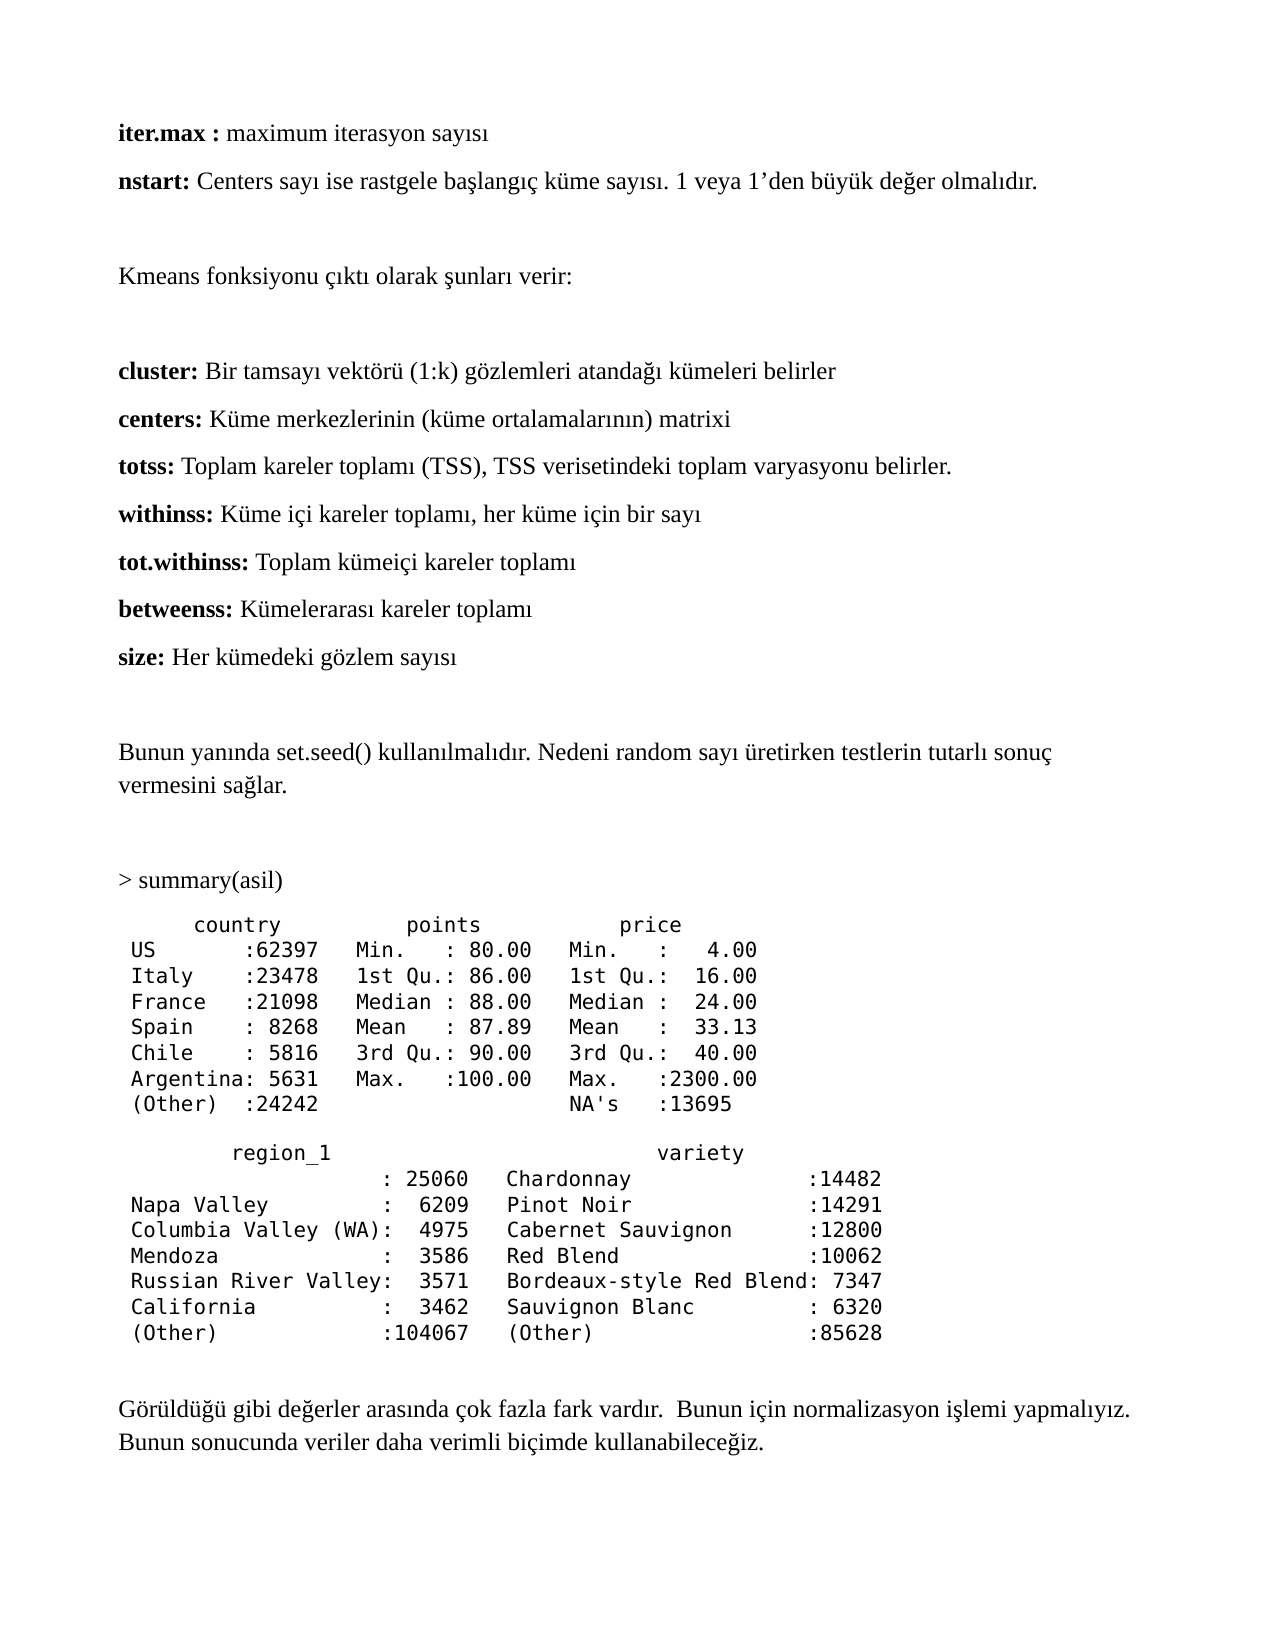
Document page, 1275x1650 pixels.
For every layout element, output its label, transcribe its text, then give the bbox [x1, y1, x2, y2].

text > summary(asil) [118, 865, 1157, 894]
text betweenss: Kümelerarası kareler toplamı [118, 594, 1157, 623]
text Bunun yanında set.seed() kullanılmalıdır. Nedeni random sayı üretirken testlerin tutarlı sonuç vermesini sağlar. [118, 737, 1157, 799]
text totss: Toplam kareler toplamı (TSS), TSS verisetindeki toplam varyasyonu belirler. [118, 451, 1157, 480]
text centers: Küme merkezlerinin (küme ortalamalarının) matrixi [118, 404, 1157, 432]
text Görüldüğü gibi değerler arasında çok fazla fark vardır. Bunun için normalizasyon işlemi yapmalıyız. Bunun sonucunda veriler daha verimli biçimde kullanabileceğiz. [118, 1394, 1157, 1456]
text : 25060 Chardonnay :14482 [118, 1167, 1157, 1193]
text Chile : 5816 3rd Qu.: 90.00 3rd Qu.: 40.00 [118, 1041, 1157, 1067]
text Russian River Valley: 3571 Bordeaux-style Red Blend: 7347 [118, 1269, 1157, 1295]
text Kmeans fonksiyonu çıktı olarak şunları verir: [118, 261, 1157, 290]
text Italy :23478 1st Qu.: 86.00 1st Qu.: 16.00 [118, 964, 1157, 990]
text US :62397 Min. : 80.00 Min. : 4.00 [118, 938, 1157, 964]
text Napa Valley : 6209 Pinot Noir :14291 [118, 1193, 1157, 1218]
text California : 3462 Sauvignon Blanc : 6320 [118, 1295, 1157, 1321]
text tot.withinss: Toplam kümeiçi kareler toplamı [118, 547, 1157, 575]
text region_1 variety [118, 1141, 1157, 1167]
text Argentina: 5631 Max. :100.00 Max. :2300.00 [118, 1067, 1157, 1092]
text France :21098 Median : 88.00 Median : 24.00 [118, 990, 1157, 1015]
text (Other) :104067 (Other) :85628 [118, 1321, 1157, 1346]
text Spain : 8268 Mean : 87.89 Mean : 33.13 [118, 1015, 1157, 1041]
text withinss: Küme içi kareler toplamı, her küme için bir sayı [118, 499, 1157, 528]
text Columbia Valley (WA): 4975 Cabernet Sauvignon :12800 [118, 1218, 1157, 1244]
text nstart: Centers sayı ise rastgele başlangıç küme sayısı. 1 veya 1’den büyük değer olmalıdır. [118, 166, 1157, 194]
text (Other) :24242 NA's :13695 [118, 1092, 1157, 1118]
text size: Her kümedeki gözlem sayısı [118, 642, 1157, 671]
text Mendoza : 3586 Red Blend :10062 [118, 1244, 1157, 1269]
text iter.max : maximum iterasyon sayısı [118, 118, 1157, 147]
text cluster: Bir tamsayı vektörü (1:k) gözlemleri atandağı kümeleri belirler [118, 356, 1157, 385]
text country points price [118, 913, 1157, 938]
